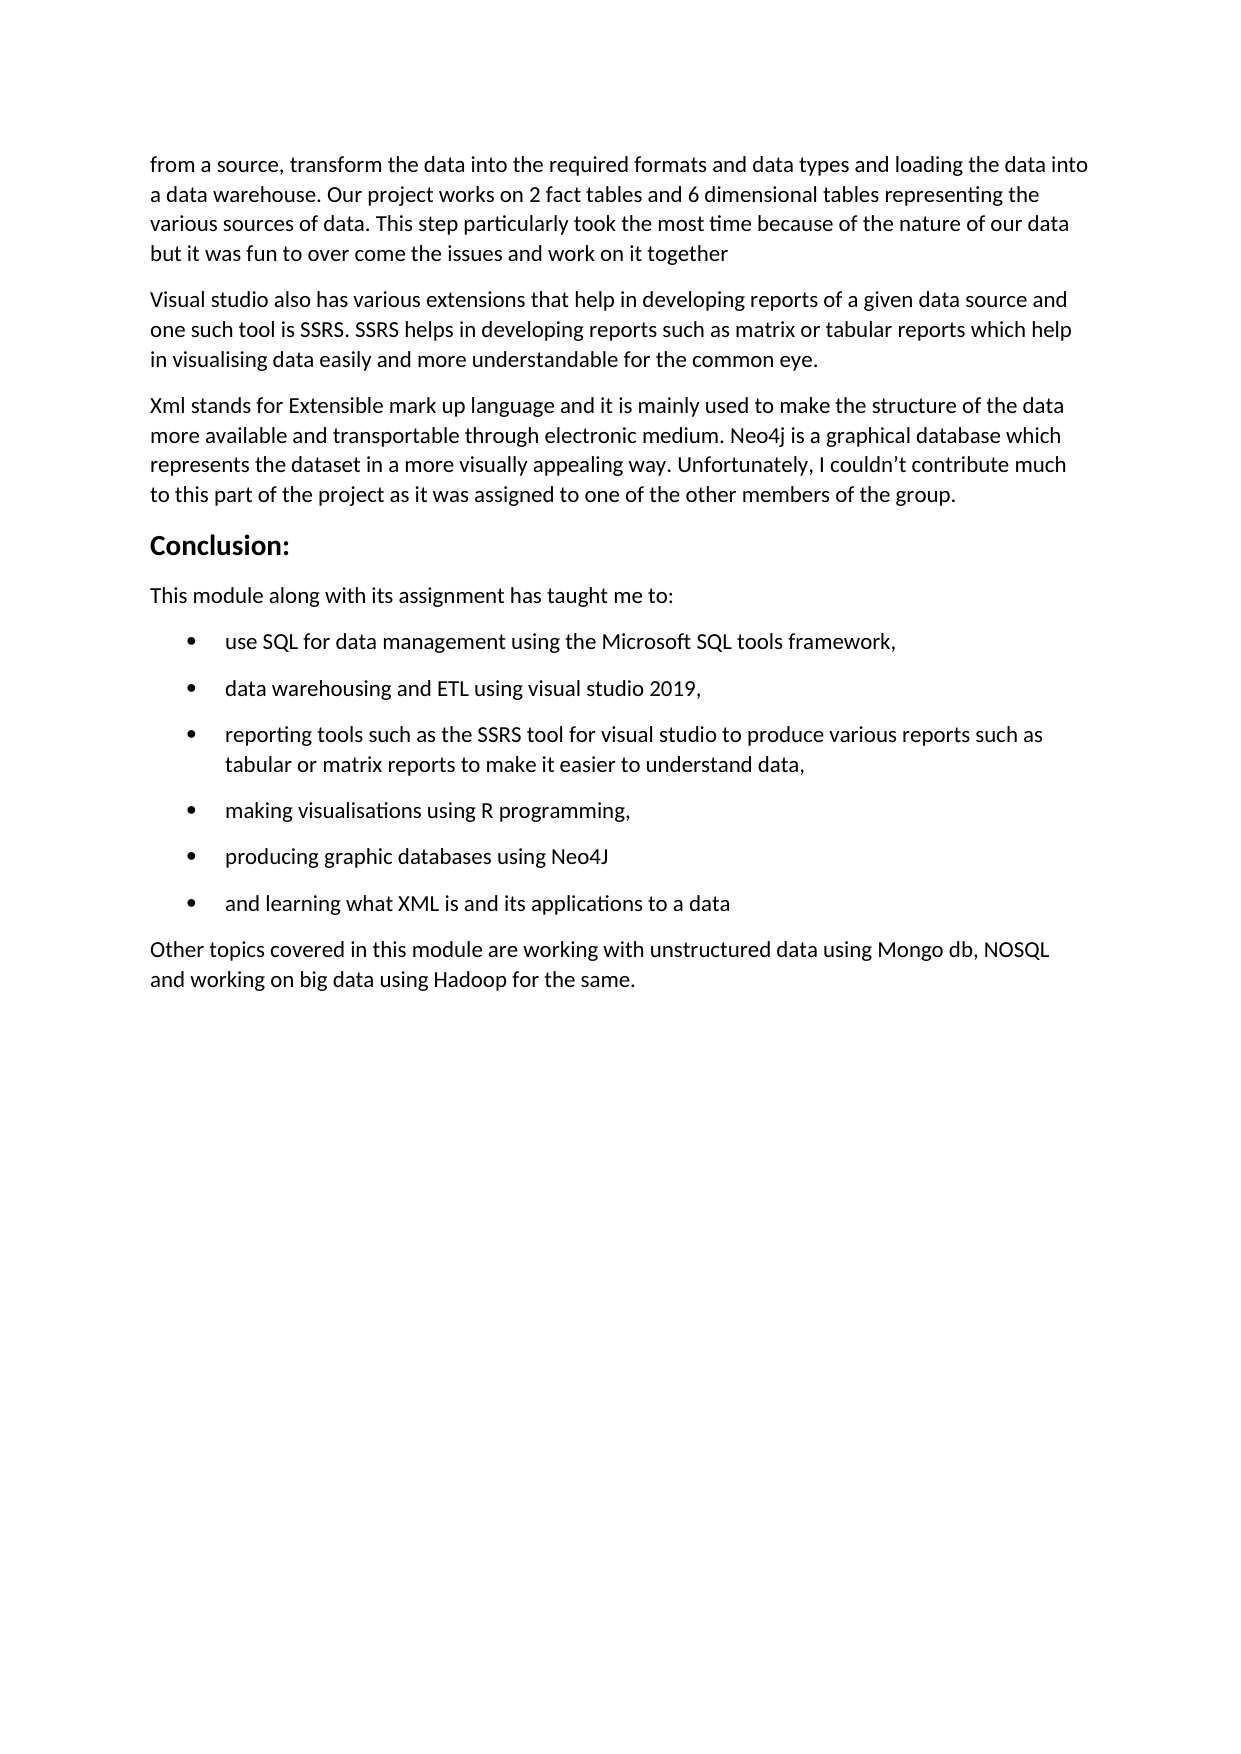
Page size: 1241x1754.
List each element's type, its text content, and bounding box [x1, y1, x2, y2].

list and learning what XML is and its applications to a data [187, 889, 1090, 917]
list reporting tools such as the SSRS tool for visual studio to produce various reports such as tabular or matrix reports to make it easier to understand data, [187, 720, 1090, 778]
list making visualisations using R programming, [187, 796, 1090, 824]
text Visual studio also has various extensions that help in developing reports of a given data source and one such tool is SSRS. SSRS helps in developing reports such as matrix or tabular reports which help in visualising data easily and more understandable for the common eye. [150, 285, 1090, 373]
text Other topics covered in this module are working with unstructured data using Mongo db, NOSQL and working on big data using Hadoop for the same. [150, 935, 1090, 993]
list use SQL for data management using the Microsoft SQL tools framework, [187, 627, 1090, 655]
list producing graphic databases using Neo4J [187, 842, 1090, 870]
text Xml stands for Extensible mark up language and it is mainly used to make the structure of the data more available and transportable through electronic medium. Neo4j is a graphical database which represents the dataset in a more visually appealing way. Unfortunately, I couldn’t contribute much to this part of the project as it was assigned to one of the other members of the group. [150, 391, 1090, 508]
text Conclusion: [150, 527, 1090, 562]
text from a source, transform the data into the required formats and data types and loading the data into a data warehouse. Our project works on 2 fact tables and 6 dimensional tables representing the various sources of data. This step particularly took the most time because of the nature of our data but it was fun to over come the issues and work on it together [150, 150, 1090, 267]
list data warehousing and ETL using visual studio 2019, [187, 674, 1090, 702]
text This module along with its assignment has taught me to: [150, 581, 1090, 609]
